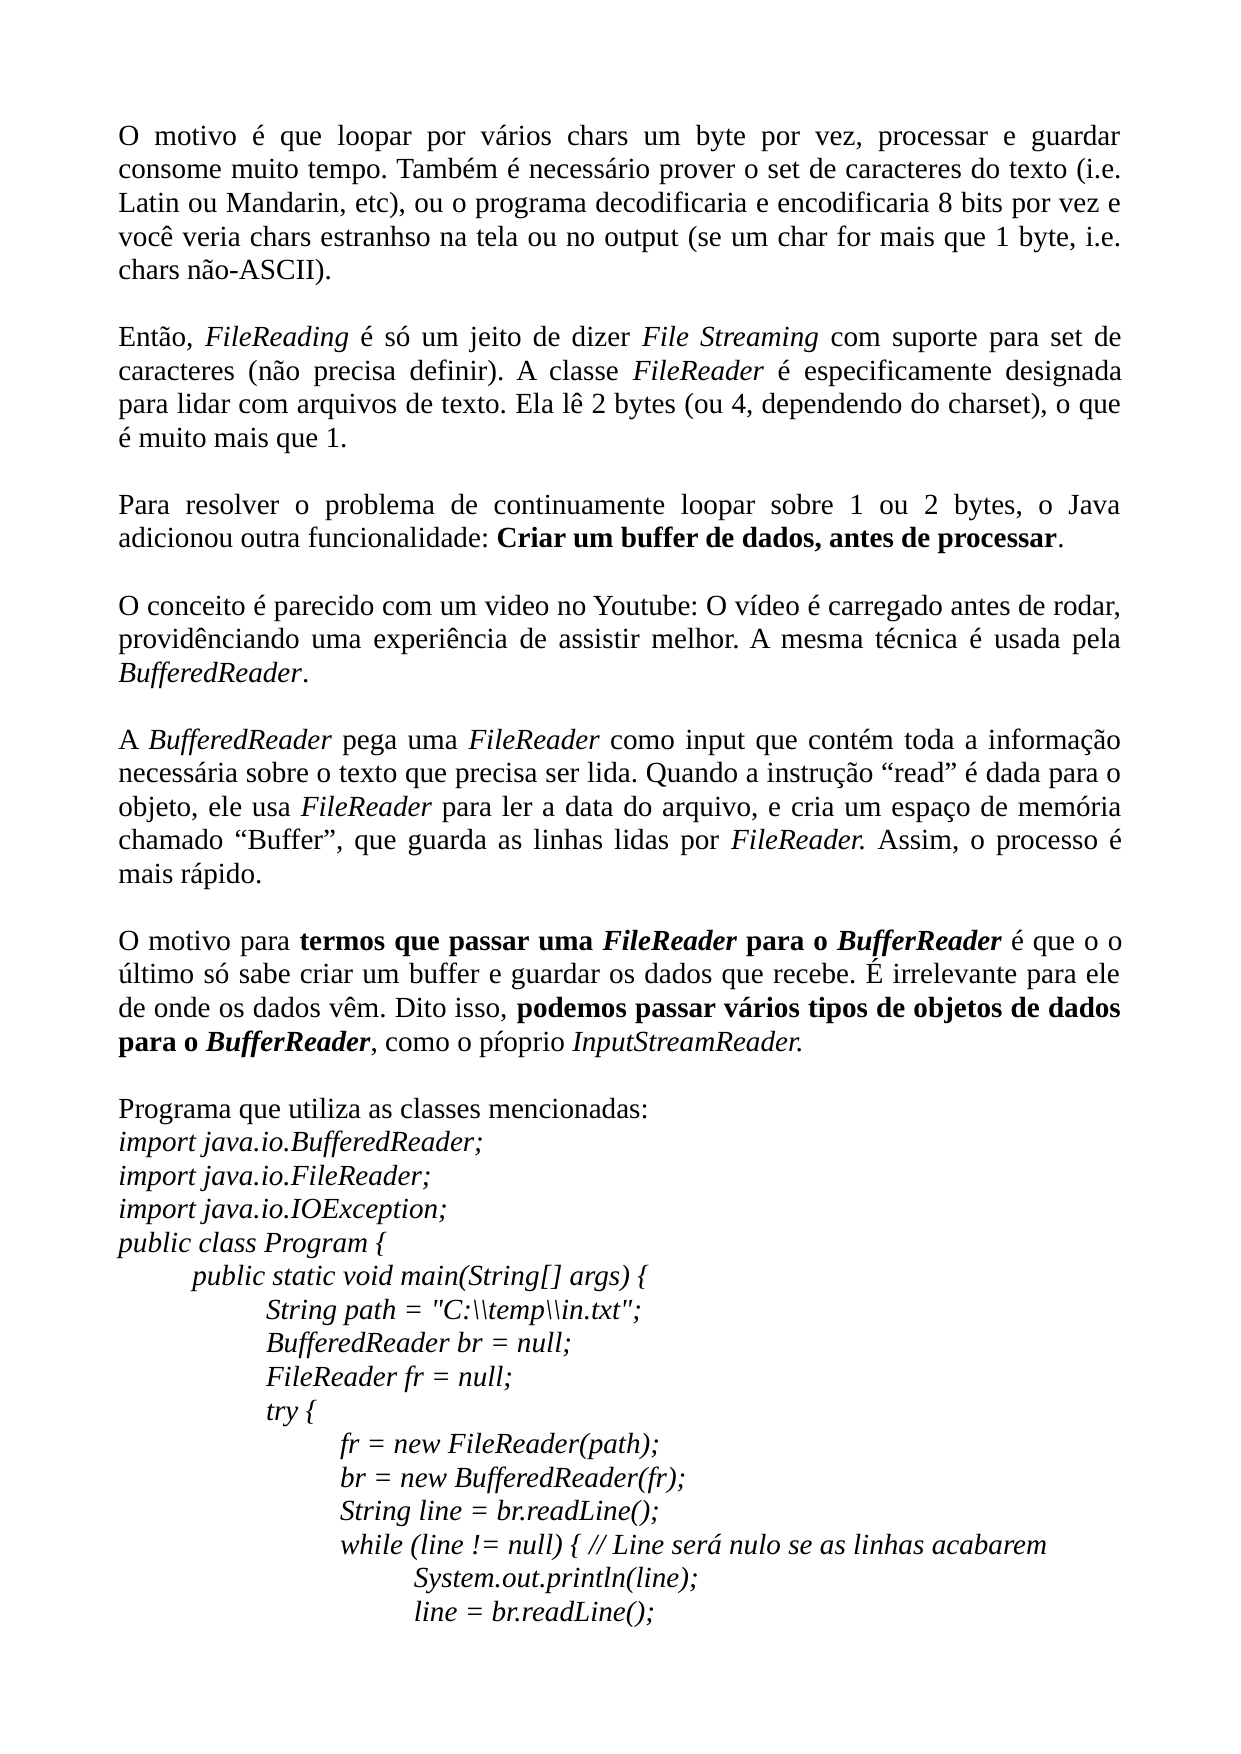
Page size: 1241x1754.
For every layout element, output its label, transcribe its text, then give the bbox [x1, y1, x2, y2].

text import java.io.FileReader; [118, 1158, 1122, 1191]
text Então, FileReading é só um jeito de dizer File Streaming com suporte para set de caracteres (não precisa definir). A classe FileReader é especificamente designada para lidar com arquivos de texto. Ela lê 2 bytes (ou 4, dependendo do charset), o que é muito mais que 1. [118, 319, 1122, 453]
text Para resolver o problema de continuamente loopar sobre 1 ou 2 bytes, o Java adicionou outra funcionalidade: Criar um buffer de dados, antes de processar. [118, 487, 1122, 554]
text String path = "C:\\temp\\in.txt"; [118, 1292, 1122, 1326]
text import java.io.BufferedReader; [118, 1124, 1122, 1158]
text fr = new FileReader(path); [118, 1426, 1122, 1460]
text FileReader fr = null; [118, 1359, 1122, 1393]
text O motivo é que loopar por vários chars um byte por vez, processar e guardar consome muito tempo. Também é necessário prover o set de caracteres do texto (i.e. Latin ou Mandarin, etc), ou o programa decodificaria e encodificaria 8 bits por vez e você veria chars estranhso na tela ou no output (se um char for mais que 1 byte, i.e. chars não-ASCII). [118, 118, 1122, 286]
text line = br.readLine(); [118, 1594, 1122, 1627]
text String line = br.readLine(); [118, 1493, 1122, 1527]
text import java.io.IOException; [118, 1191, 1122, 1225]
text System.out.println(line); [118, 1560, 1122, 1594]
text br = new BufferedReader(fr); [118, 1460, 1122, 1493]
text try { [118, 1393, 1122, 1426]
text Programa que utiliza as classes mencionadas: [118, 1091, 1122, 1124]
text while (line != null) { // Line será nulo se as linhas acabarem [118, 1527, 1122, 1560]
text O motivo para termos que passar uma FileReader para o BufferReader é que o o último só sabe criar um buffer e guardar os dados que recebe. É irrelevante para ele de onde os dados vêm. Dito isso, podemos passar vários tipos de objetos de dados para o BufferReader, como o pŕoprio InputStreamReader. [118, 923, 1122, 1057]
text O conceito é parecido com um video no Youtube: O vídeo é carregado antes de rodar, providênciando uma experiência de assistir melhor. A mesma técnica é usada pela BufferedReader. A BufferedReader pega uma FileReader como input que contém toda a informação necessária sobre o texto que precisa ser lida. Quando a instrução “read” é dada para o objeto, ele usa FileReader para ler a data do arquivo, e cria um espaço de memória chamado “Buffer”, que guarda as linhas lidas por FileReader. Assim, o processo é mais rápido. [118, 588, 1122, 889]
text public class Program { [118, 1225, 1122, 1258]
text BufferedReader br = null; [118, 1326, 1122, 1359]
text public static void main(String[] args) { [118, 1258, 1122, 1292]
